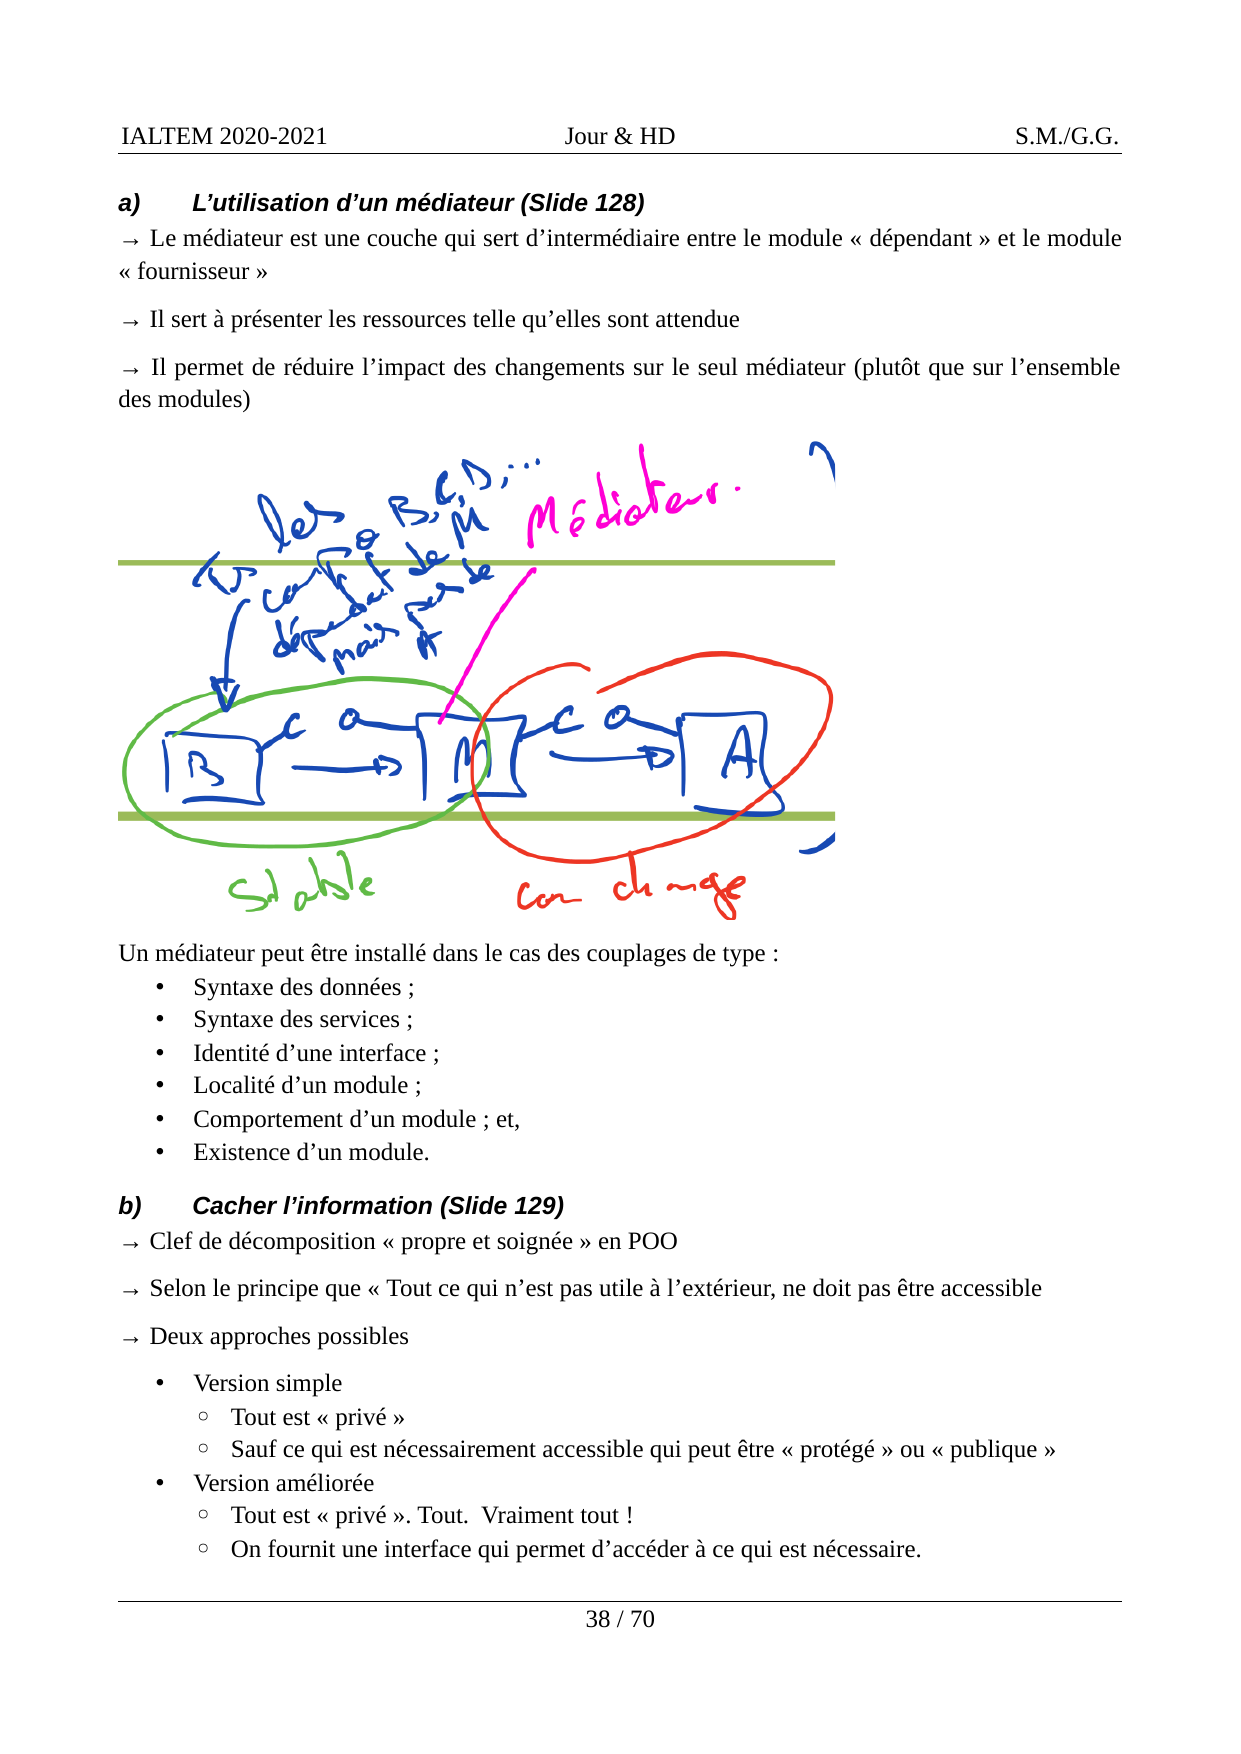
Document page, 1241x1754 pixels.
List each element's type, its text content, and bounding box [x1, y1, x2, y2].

subtitle Cacher l’information (Slide 129) [118, 1191, 1122, 1219]
list Version simple [156, 1368, 1122, 1397]
text Un médiateur peut être installé dans le cas des couplages de type : [118, 938, 1122, 967]
text → Clef de décomposition « propre et soignée » en POO [118, 1226, 1122, 1254]
list Syntaxe des données ; [156, 972, 1122, 1000]
text → Selon le principe que « Tout ce qui n’est pas utile à l’extérieur, ne doit pas être accessible [118, 1273, 1122, 1302]
list Localité d’un module ; [156, 1071, 1122, 1099]
list On fournit une interface qui permet d’accéder à ce qui est nécessaire. [193, 1534, 1122, 1562]
list Identité d’une interface ; [156, 1038, 1122, 1066]
subtitle L’utilisation d’un médiateur (Slide 128) [118, 188, 1122, 217]
text → Le médiateur est une couche qui sert d’intermédiaire entre le module « dépendant » et le module « fournisseur » [118, 223, 1122, 285]
text → Deux approches possibles [118, 1321, 1122, 1350]
list Sauf ce qui est nécessairement accessible qui peut être « protégé » ou « publique » [193, 1434, 1122, 1463]
text → Il sert à présenter les ressources telle qu’elles sont attendue [118, 304, 1122, 333]
list Tout est « privé ». Tout. Vraiment tout ! [193, 1501, 1122, 1529]
list Syntaxe des services ; [156, 1004, 1122, 1033]
list Tout est « privé » [193, 1402, 1122, 1430]
list Comportement d’un module ; et, [156, 1104, 1122, 1132]
list Version améliorée [156, 1468, 1122, 1496]
list Existence d’un module. [156, 1137, 1122, 1165]
text → Il permet de réduire l’impact des changements sur le seul médiateur (plutôt que sur l’ensemble des modules) [118, 352, 1122, 413]
picture [118, 432, 836, 920]
